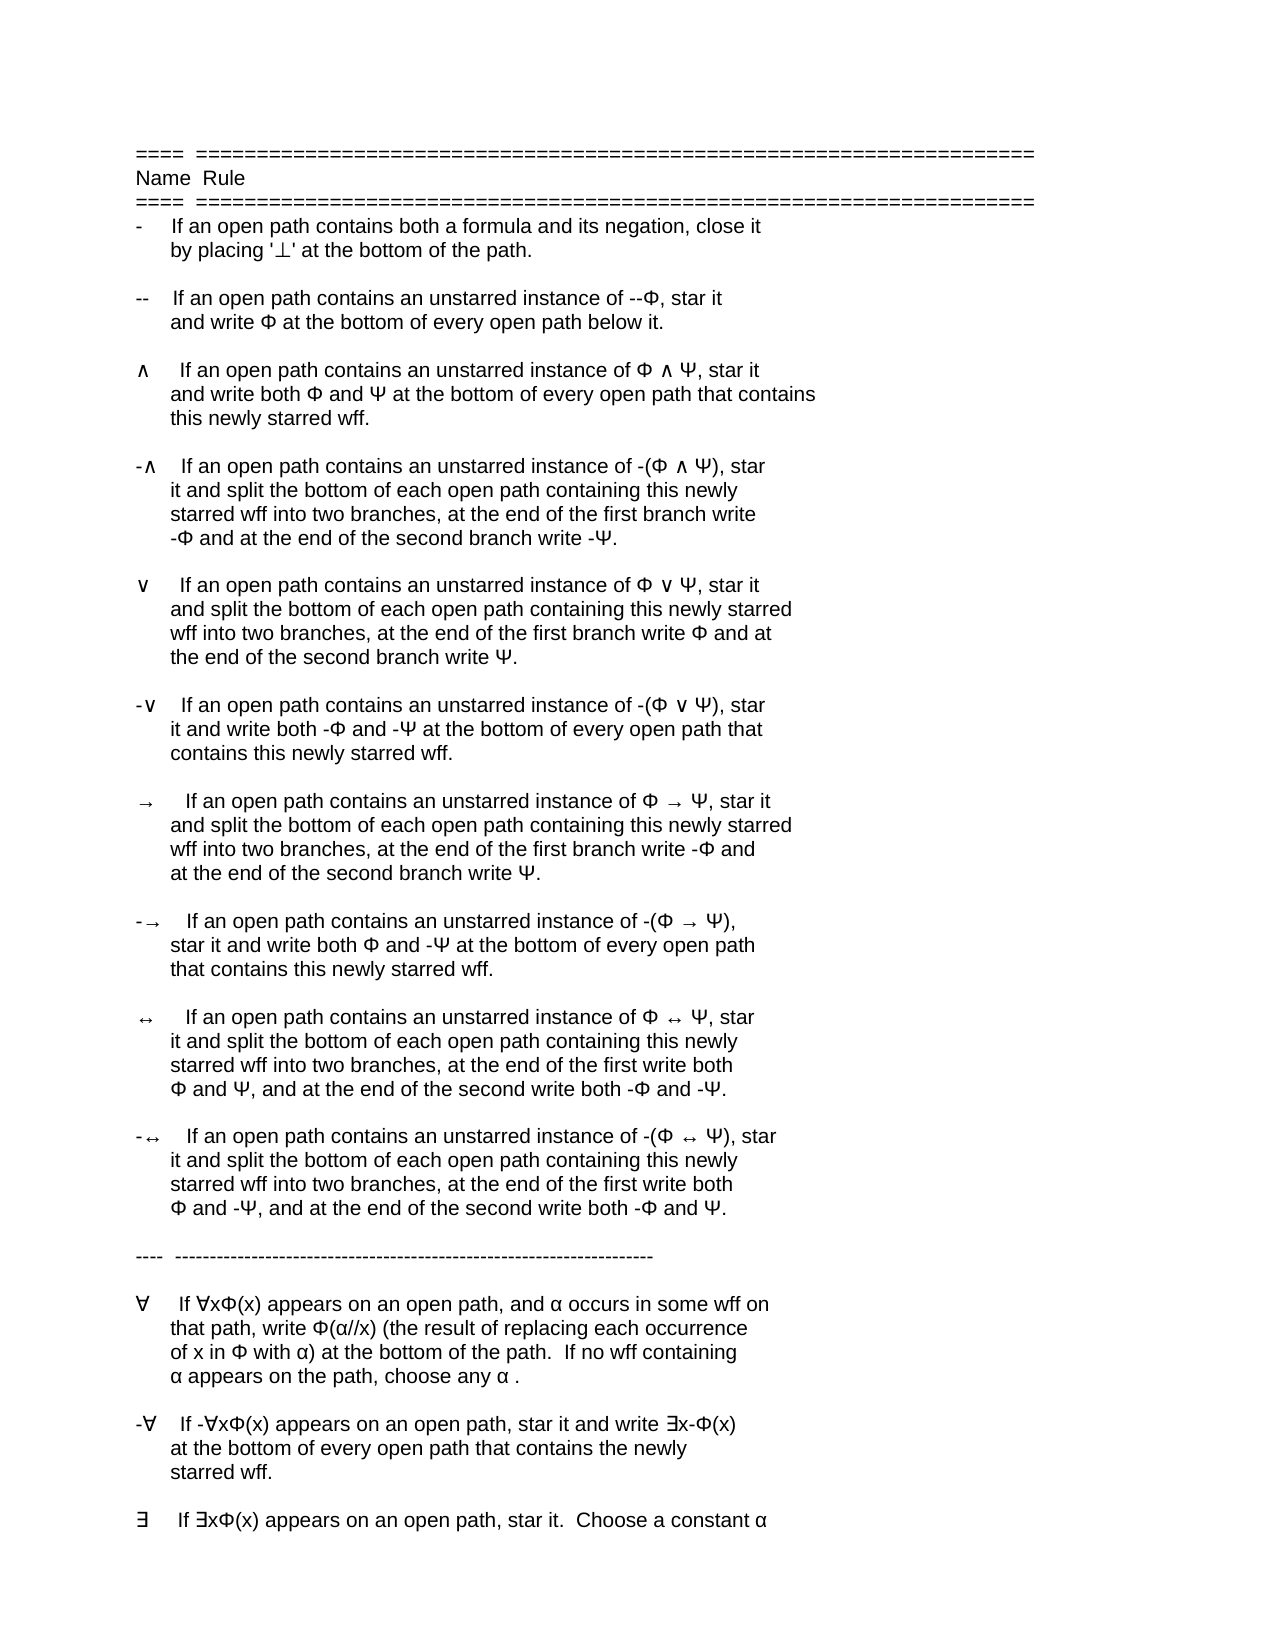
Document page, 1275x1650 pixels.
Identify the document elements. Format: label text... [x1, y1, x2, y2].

text it and write both -Φ and -Ψ at the bottom of every open path that [118, 717, 1157, 741]
text and write Φ at the bottom of every open path below it. [118, 310, 1157, 334]
text by placing '⊥' at the bottom of the path. [118, 238, 1157, 262]
text contains this newly starred wff. [118, 741, 1157, 765]
text -∧ If an open path contains an unstarred instance of -(Φ ∧ Ψ), star [118, 453, 1157, 477]
text of x in Φ with α) at the bottom of the path. If no wff containing [118, 1340, 1157, 1364]
text and write both Φ and Ψ at the bottom of every open path that contains [118, 382, 1157, 406]
text ==== ===================================================================== [118, 142, 1157, 166]
text ∃ If ∃xΦ(x) appears on an open path, star it. Choose a constant α [118, 1508, 1157, 1532]
text ∨ If an open path contains an unstarred instance of Φ ∨ Ψ, star it [118, 573, 1157, 597]
text wff into two branches, at the end of the first branch write Φ and at [118, 621, 1157, 645]
text it and split the bottom of each open path containing this newly [118, 1148, 1157, 1172]
text ↔ If an open path contains an unstarred instance of Φ ↔ Ψ, star [118, 1004, 1157, 1028]
text → If an open path contains an unstarred instance of Φ → Ψ, star it [118, 789, 1157, 813]
text and split the bottom of each open path containing this newly starred [118, 813, 1157, 837]
text ---- --------------------------------------------------------------------- [118, 1244, 1157, 1268]
text -↔ If an open path contains an unstarred instance of -(Φ ↔ Ψ), star [118, 1124, 1157, 1148]
text -→ If an open path contains an unstarred instance of -(Φ → Ψ), [118, 909, 1157, 933]
text ∧ If an open path contains an unstarred instance of Φ ∧ Ψ, star it [118, 358, 1157, 382]
text it and split the bottom of each open path containing this newly [118, 477, 1157, 501]
text Φ and Ψ, and at the end of the second write both -Φ and -Ψ. [118, 1076, 1157, 1100]
text starred wff into two branches, at the end of the first write both [118, 1052, 1157, 1076]
text ==== ===================================================================== [118, 190, 1157, 214]
text starred wff into two branches, at the end of the first branch write [118, 501, 1157, 525]
text Φ and -Ψ, and at the end of the second write both -Φ and Ψ. [118, 1196, 1157, 1220]
text -∨ If an open path contains an unstarred instance of -(Φ ∨ Ψ), star [118, 693, 1157, 717]
text starred wff into two branches, at the end of the first write both [118, 1172, 1157, 1196]
text α appears on the path, choose any α . [118, 1364, 1157, 1388]
text star it and write both Φ and -Ψ at the bottom of every open path [118, 933, 1157, 957]
text the end of the second branch write Ψ. [118, 645, 1157, 669]
text at the end of the second branch write Ψ. [118, 861, 1157, 885]
text it and split the bottom of each open path containing this newly [118, 1028, 1157, 1052]
text that contains this newly starred wff. [118, 957, 1157, 981]
text starred wff. [118, 1460, 1157, 1484]
text wff into two branches, at the end of the first branch write -Φ and [118, 837, 1157, 861]
text -∀ If -∀xΦ(x) appears on an open path, star it and write ∃x-Φ(x) [118, 1412, 1157, 1436]
text ∀ If ∀xΦ(x) appears on an open path, and α occurs in some wff on [118, 1292, 1157, 1316]
text that path, write Φ(α//x) (the result of replacing each occurrence [118, 1316, 1157, 1340]
text this newly starred wff. [118, 406, 1157, 429]
text and split the bottom of each open path containing this newly starred [118, 597, 1157, 621]
text Name Rule [118, 166, 1157, 190]
text - If an open path contains both a formula and its negation, close it [118, 214, 1157, 238]
text at the bottom of every open path that contains the newly [118, 1436, 1157, 1460]
text -Φ and at the end of the second branch write -Ψ. [118, 525, 1157, 549]
text -- If an open path contains an unstarred instance of --Φ, star it [118, 286, 1157, 310]
